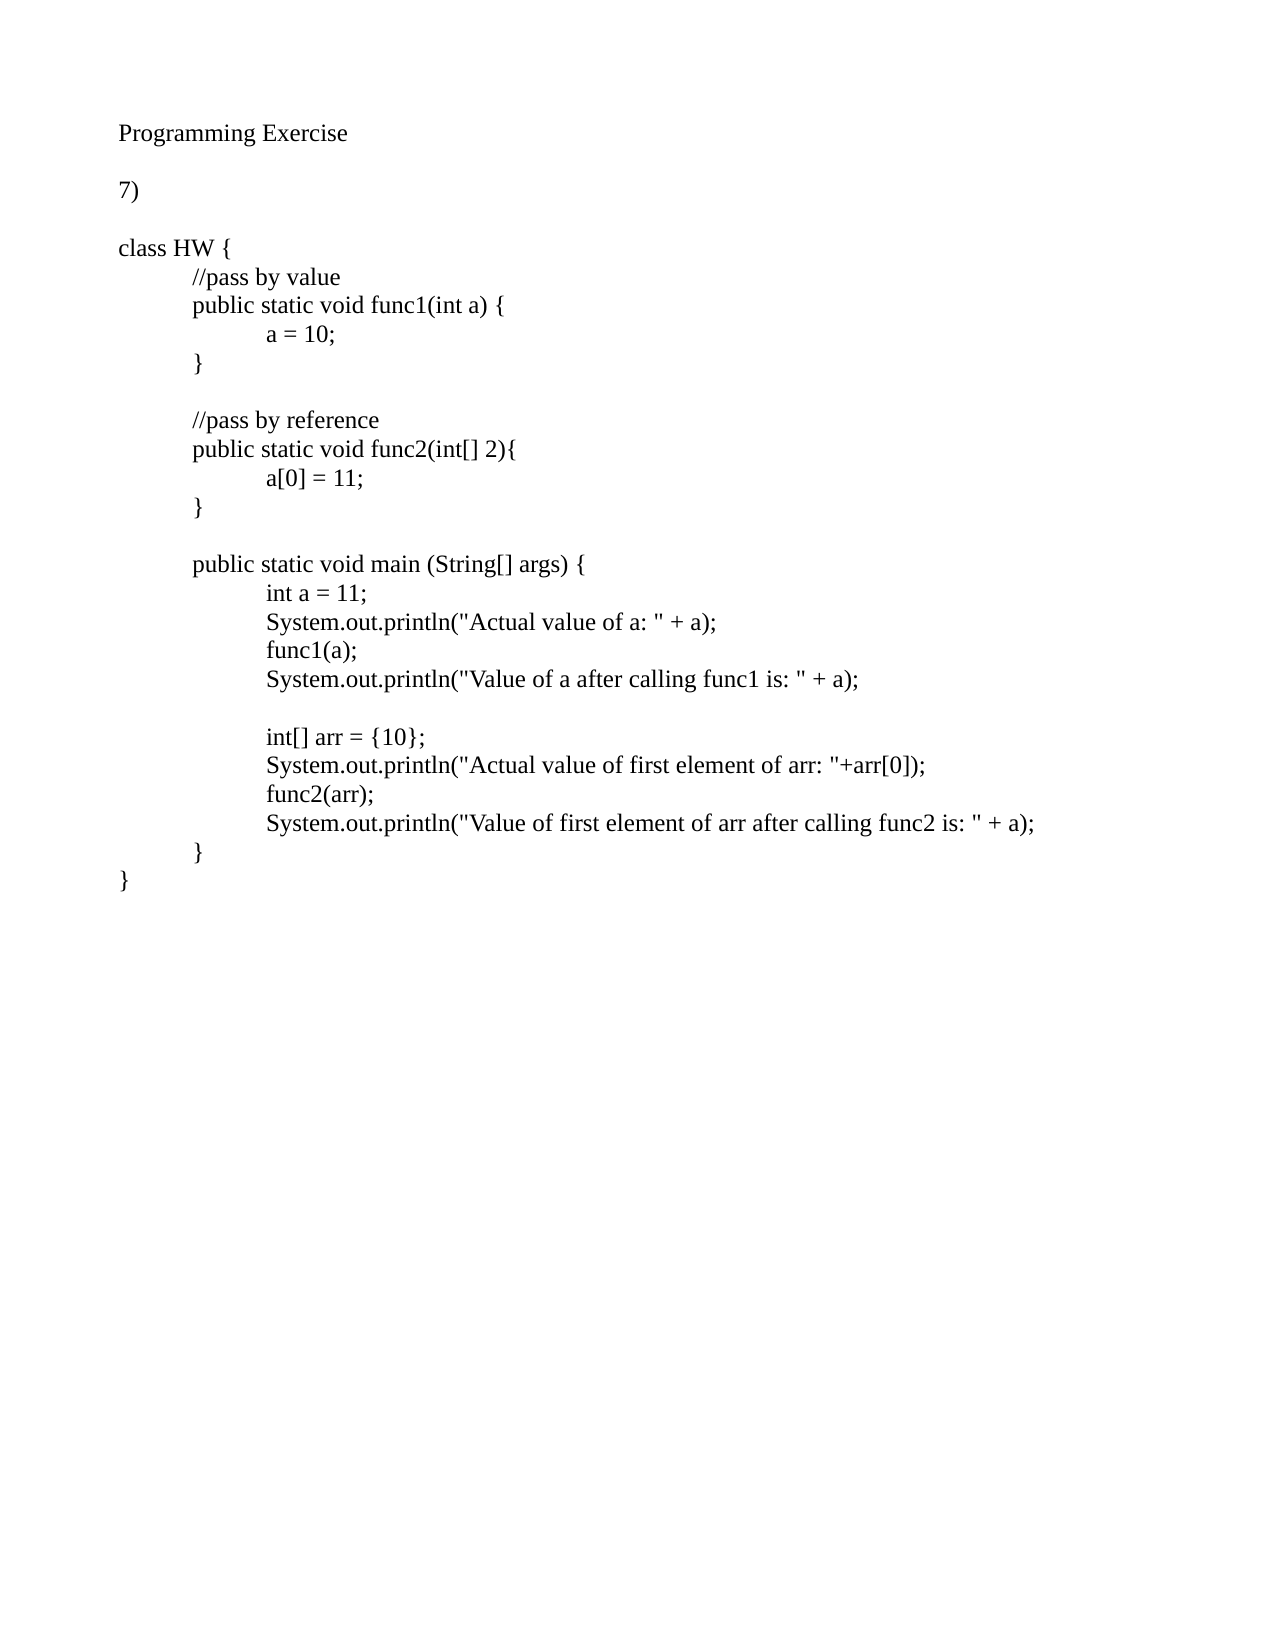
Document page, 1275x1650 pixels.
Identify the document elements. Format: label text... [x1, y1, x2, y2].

text class HW { [118, 233, 1157, 262]
text 7) [118, 176, 1157, 204]
text Programming Exercise [118, 118, 1157, 147]
text public static void func2(int[] 2){ [118, 434, 1157, 463]
text System.out.println("Value of a after calling func1 is: " + a); [118, 664, 1157, 693]
text func1(a); [118, 636, 1157, 664]
text int[] arr = {10}; [118, 722, 1157, 751]
text public static void func1(int a) { [118, 291, 1157, 319]
text System.out.println("Actual value of a: " + a); [118, 607, 1157, 636]
text System.out.println("Actual value of first element of arr: "+arr[0]); [118, 751, 1157, 779]
text } [118, 348, 1157, 377]
text //pass by reference [118, 406, 1157, 434]
text a[0] = 11; [118, 463, 1157, 492]
text a = 10; [118, 319, 1157, 348]
text System.out.println("Value of first element of arr after calling func2 is: " + a); [118, 808, 1157, 837]
text } [118, 866, 1157, 894]
text } [118, 837, 1157, 866]
text } [118, 492, 1157, 521]
text int a = 11; [118, 578, 1157, 607]
text func2(arr); [118, 779, 1157, 808]
text public static void main (String[] args) { [118, 549, 1157, 578]
text //pass by value [118, 262, 1157, 291]
